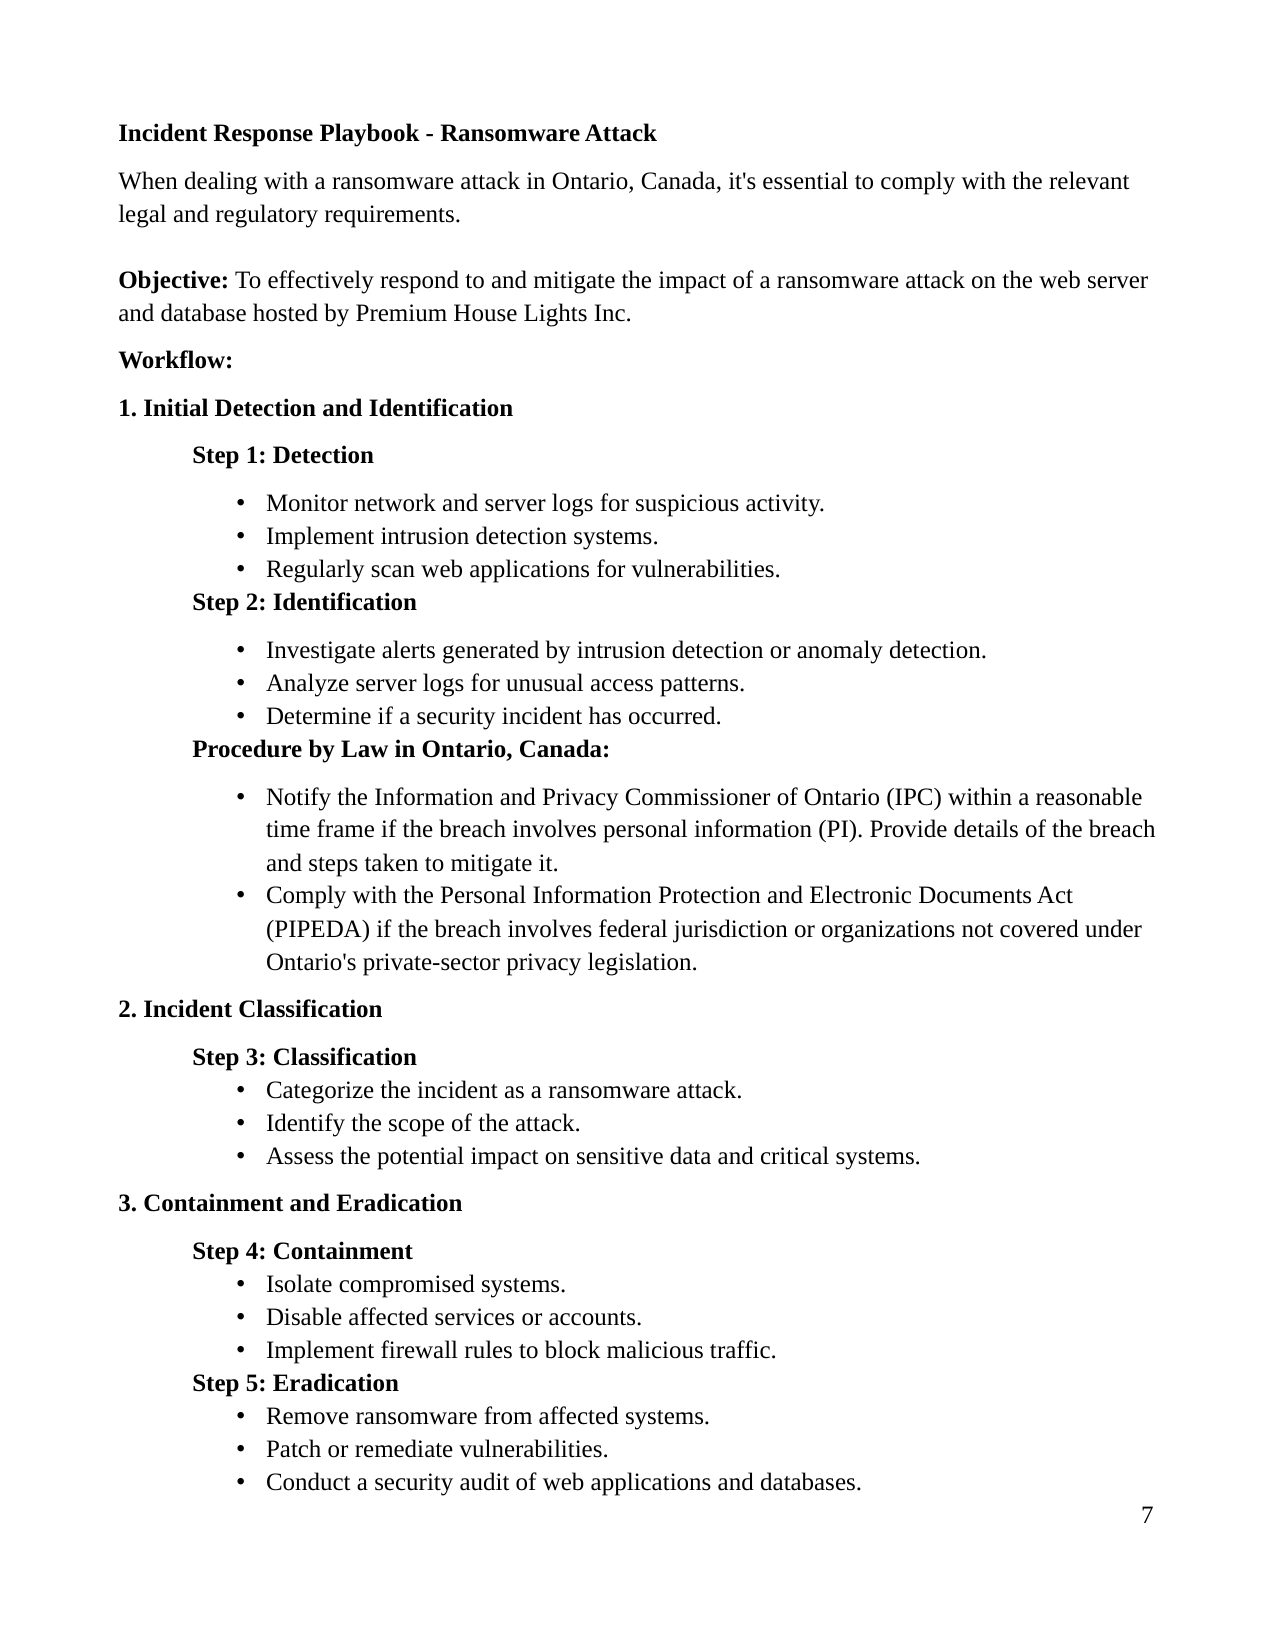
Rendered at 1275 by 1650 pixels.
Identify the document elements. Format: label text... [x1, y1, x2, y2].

list Disable affected services or accounts. [236, 1302, 1157, 1331]
list Monitor network and server logs for suspicious activity. [236, 488, 1157, 517]
list Remove ransomware from affected systems. [236, 1401, 1157, 1430]
list Categorize the incident as a ransomware attack. [236, 1075, 1157, 1104]
text Objective: To effectively respond to and mitigate the impact of a ransomware attack on the web server and database hosted by Premium House Lights Inc. [118, 265, 1157, 327]
text 3. Containment and Eradication [118, 1188, 1157, 1217]
list Step 1: Detection [162, 441, 1157, 469]
list Procedure by Law in Ontario, Canada: [162, 734, 1157, 763]
list Assess the potential impact on sensitive data and critical systems. [236, 1141, 1157, 1170]
list Regularly scan web applications for vulnerabilities. [236, 554, 1157, 583]
list Step 3: Classification [162, 1042, 1157, 1071]
list Implement firewall rules to block malicious traffic. [236, 1335, 1157, 1364]
list Identify the scope of the attack. [236, 1108, 1157, 1137]
list Comply with the Personal Information Protection and Electronic Documents Act (PIPEDA) if the breach involves federal jurisdiction or organizations not covered under Ontario's private-sector privacy legislation. [236, 881, 1157, 975]
list Implement intrusion detection systems. [236, 521, 1157, 550]
text 2. Incident Classification [118, 994, 1157, 1023]
list Step 5: Eradication [162, 1368, 1157, 1397]
text Workflow: [118, 345, 1157, 374]
text 1. Initial Detection and Identification [118, 393, 1157, 422]
list Isolate compromised systems. [236, 1269, 1157, 1298]
text When dealing with a ransomware attack in Ontario, Canada, it's essential to comply with the relevant legal and regulatory requirements. [118, 166, 1157, 227]
list Conduct a security audit of web applications and databases. 7 [236, 1467, 1157, 1529]
list Investigate alerts generated by intrusion detection or anomaly detection. [236, 635, 1157, 664]
list Step 2: Identification [162, 587, 1157, 616]
list Determine if a security incident has occurred. [236, 701, 1157, 730]
list Patch or remediate vulnerabilities. [236, 1434, 1157, 1463]
text Incident Response Playbook - Ransomware Attack [118, 118, 1157, 147]
list Notify the Information and Privacy Commissioner of Ontario (IPC) within a reasonable time frame if the breach involves personal information (PI). Provide details of the breach and steps taken to mitigate it. [236, 782, 1157, 876]
list Step 4: Containment [162, 1236, 1157, 1265]
list Analyze server logs for unusual access patterns. [236, 668, 1157, 697]
